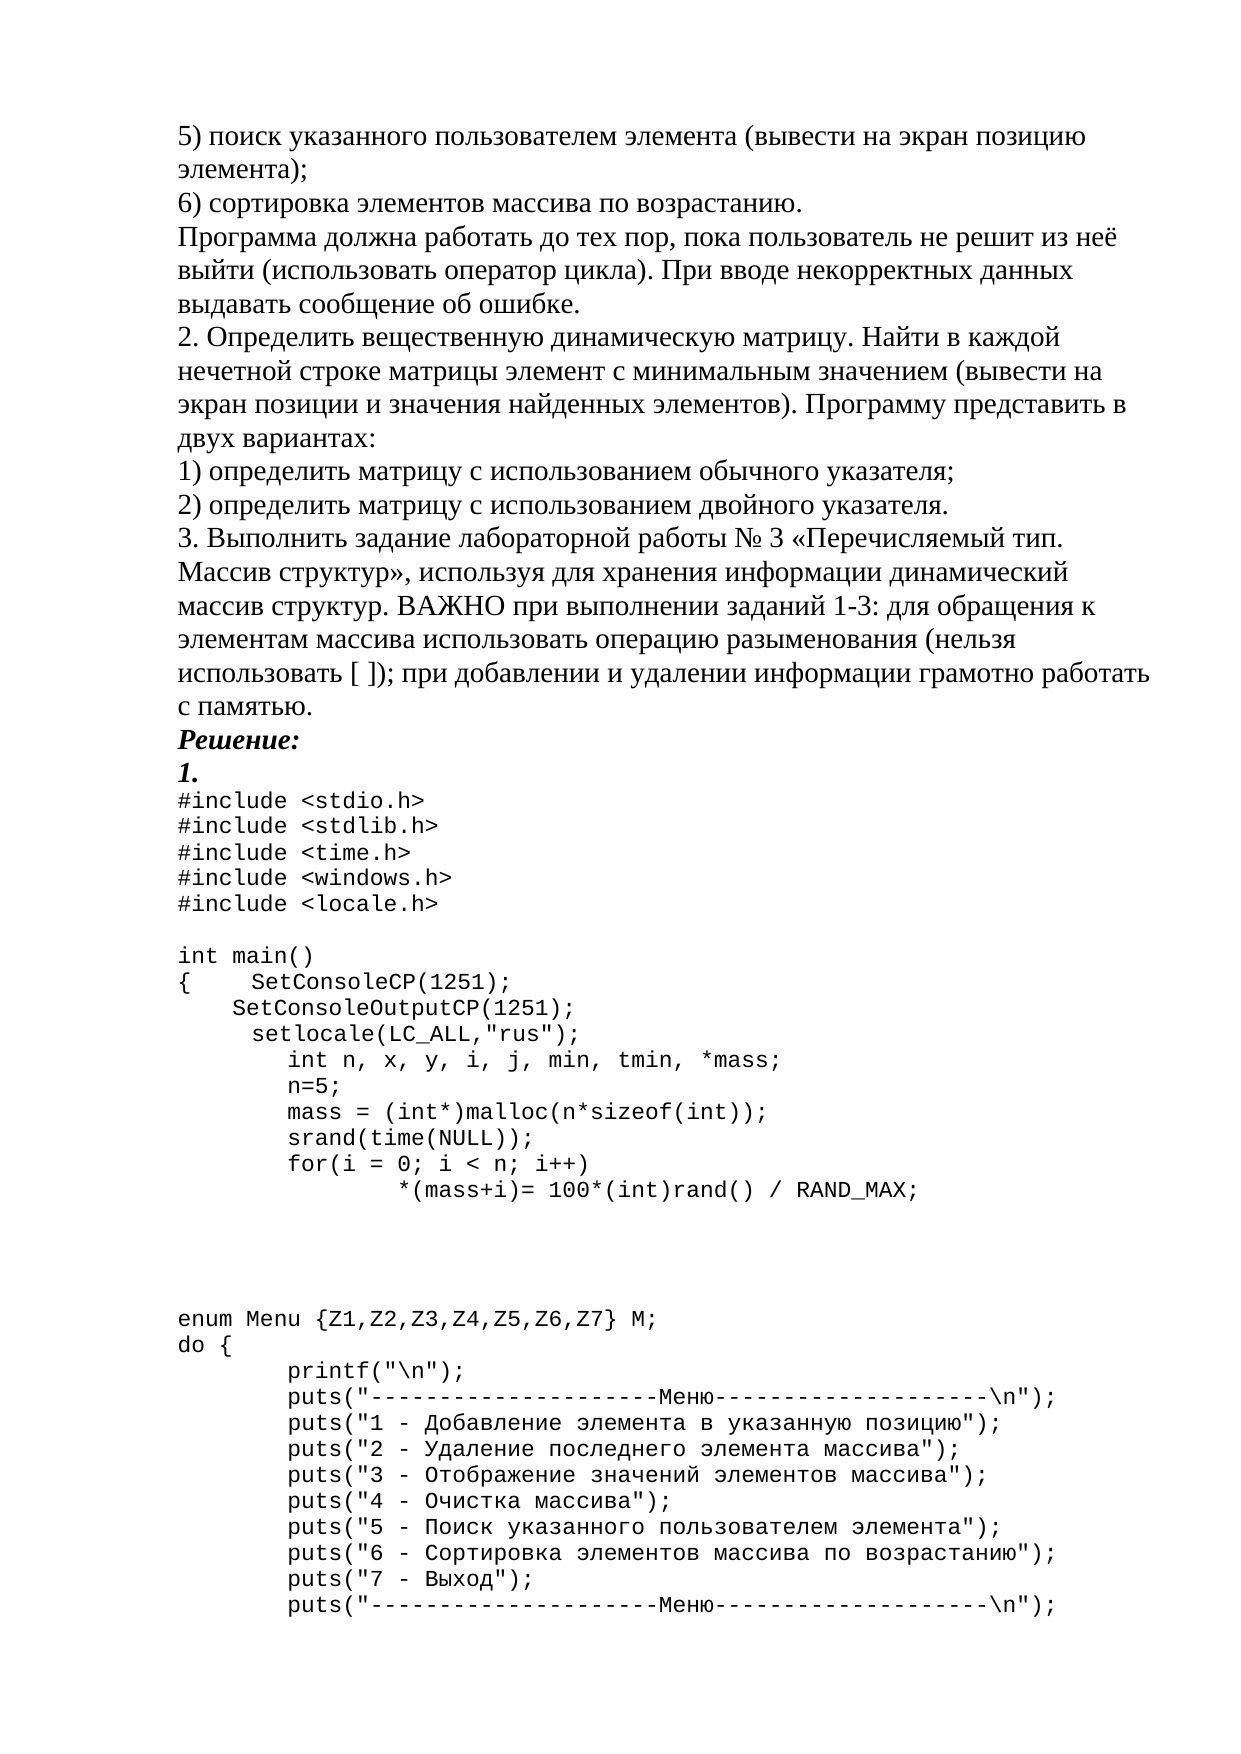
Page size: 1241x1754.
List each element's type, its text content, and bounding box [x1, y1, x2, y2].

text mass = (int*)malloc(n*sizeof(int)); [177, 1100, 1152, 1126]
text puts("7 - Выход"); [177, 1567, 1152, 1593]
text 2) определить матрицу с использованием двойного указателя. [177, 487, 1152, 521]
text srand(time(NULL)); [177, 1126, 1152, 1152]
text puts("4 - Очистка массива"); [177, 1489, 1152, 1515]
text n=5; [177, 1074, 1152, 1100]
text 3. Выполнить задание лабораторной работы № 3 «Перечисляемый тип. Массив структур», используя для хранения информации динамический массив структур. ВАЖНО при выполнении заданий 1-3: для обращения к элементам массива использовать операцию разыменования (нельзя использовать [ ]); при добавлении и удалении информации грамотно работать с памятью. [177, 521, 1152, 722]
text Программа должна работать до тех пор, пока пользователь не решит из неё выйти (использовать оператор цикла). При вводе некорректных данных выдавать сообщение об ошибке. [177, 219, 1152, 319]
text 1) определить матрицу с использованием обычного указателя; [177, 453, 1152, 487]
text { SetConsoleCP(1251); [177, 971, 1152, 996]
text printf("\n"); [177, 1359, 1152, 1386]
text #include <windows.h> [177, 867, 1152, 893]
text 6) сортировка элементов массива по возрастанию. [177, 185, 1152, 219]
text puts("---------------------Меню--------------------\n"); [177, 1593, 1152, 1619]
text do { [177, 1334, 1152, 1359]
text int n, x, y, i, j, min, tmin, *mass; [177, 1048, 1152, 1074]
text puts("1 - Добавление элемента в указанную позицию"); [177, 1411, 1152, 1437]
text #include <locale.h> [177, 893, 1152, 919]
text puts("---------------------Меню--------------------\n"); [177, 1386, 1152, 1411]
text puts("3 - Отображение значений элементов массива"); [177, 1463, 1152, 1489]
text Решение: [177, 722, 1152, 755]
text puts("5 - Поиск указанного пользователем элемента"); [177, 1515, 1152, 1541]
text puts("6 - Сортировка элементов массива по возрастанию"); [177, 1541, 1152, 1567]
text #include <stdlib.h> [177, 815, 1152, 841]
text #include <time.h> [177, 841, 1152, 867]
text for(i = 0; i < n; i++) [177, 1152, 1152, 1178]
text 5) поиск указанного пользователем элемента (вывести на экран позицию элемента); [177, 118, 1152, 185]
text *(mass+i)= 100*(int)rand() / RAND_MAX; [177, 1178, 1152, 1204]
text puts("2 - Удаление последнего элемента массива"); [177, 1437, 1152, 1463]
text enum Menu {Z1,Z2,Z3,Z4,Z5,Z6,Z7} M; [177, 1308, 1152, 1334]
text setlocale(LC_ALL,"rus"); [177, 1022, 1152, 1048]
text 1. [177, 755, 1152, 789]
text 2. Определить вещественную динамическую матрицу. Найти в каждой нечетной строке матрицы элемент с минимальным значением (вывести на экран позиции и значения найденных элементов). Программу представить в двух вариантах: [177, 319, 1152, 453]
text #include <stdio.h> [177, 789, 1152, 815]
text int main() [177, 944, 1152, 971]
text SetConsoleOutputCP(1251); [177, 996, 1152, 1022]
